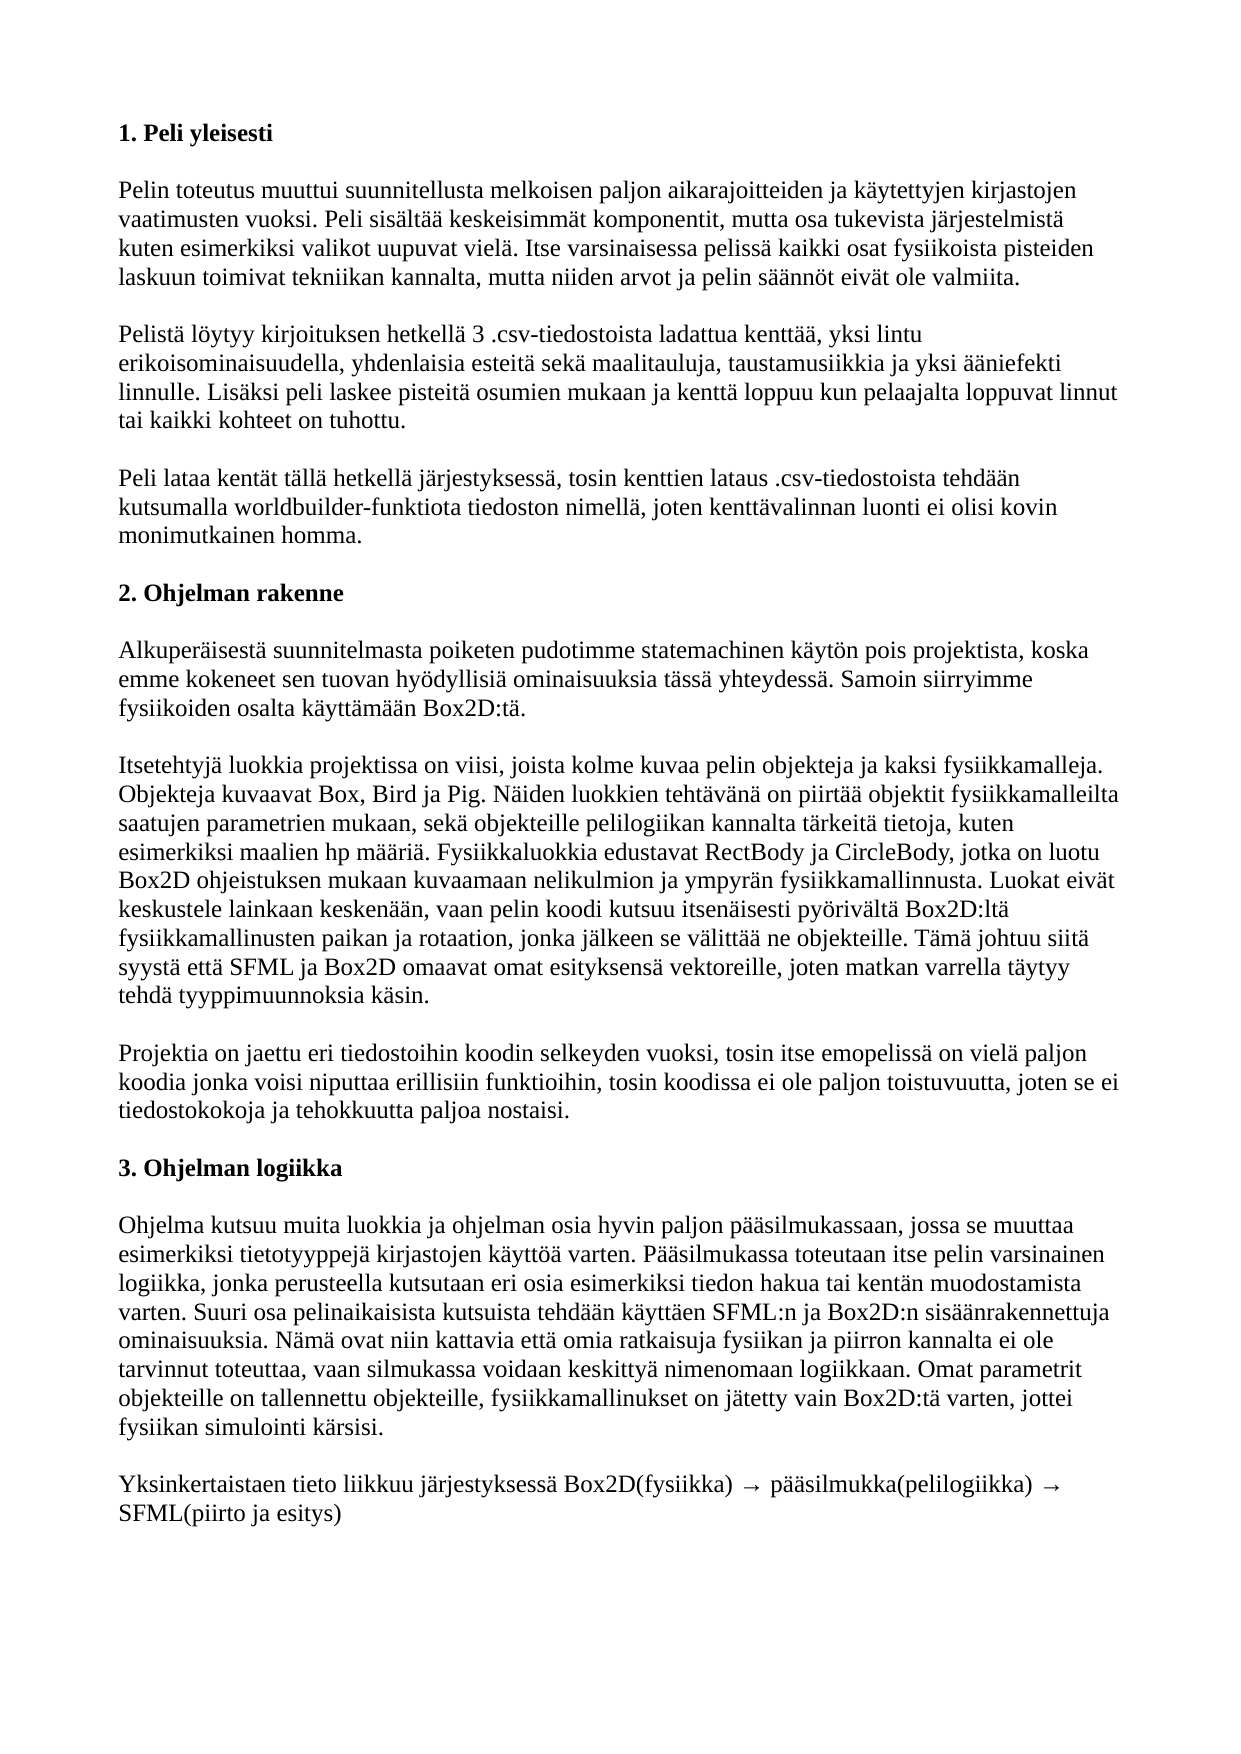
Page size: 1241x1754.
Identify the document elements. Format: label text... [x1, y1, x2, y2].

text Projektia on jaettu eri tiedostoihin koodin selkeyden vuoksi, tosin itse emopelissä on vielä paljon koodia jonka voisi niputtaa erillisiin funktioihin, tosin koodissa ei ole paljon toistuvuutta, joten se ei tiedostokokoja ja tehokkuutta paljoa nostaisi. [118, 1038, 1122, 1124]
text Itsetehtyjä luokkia projektissa on viisi, joista kolme kuvaa pelin objekteja ja kaksi fysiikkamalleja. Objekteja kuvaavat Box, Bird ja Pig. Näiden luokkien tehtävänä on piirtää objektit fysiikkamalleilta saatujen parametrien mukaan, sekä objekteille pelilogiikan kannalta tärkeitä tietoja, kuten esimerkiksi maalien hp määriä. Fysiikkaluokkia edustavat RectBody ja CircleBody, jotka on luotu Box2D ohjeistuksen mukaan kuvaamaan nelikulmion ja ympyrän fysiikkamallinnusta. Luokat eivät keskustele lainkaan keskenään, vaan pelin koodi kutsuu itsenäisesti pyörivältä Box2D:ltä fysiikkamallinusten paikan ja rotaation, jonka jälkeen se välittää ne objekteille. Tämä johtuu siitä syystä että SFML ja Box2D omaavat omat esityksensä vektoreille, joten matkan varrella täytyy tehdä tyyppimuunnoksia käsin. [118, 751, 1122, 1009]
text Peli lataa kentät tällä hetkellä järjestyksessä, tosin kenttien lataus .csv-tiedostoista tehdään kutsumalla worldbuilder-funktiota tiedoston nimellä, joten kenttävalinnan luonti ei olisi kovin monimutkainen homma. [118, 463, 1122, 549]
text Yksinkertaistaen tieto liikkuu järjestyksessä Box2D(fysiikka) → pääsilmukka(pelilogiikka) → SFML(piirto ja esitys) [118, 1469, 1122, 1527]
text 1. Peli yleisesti [118, 118, 1122, 147]
text Alkuperäisestä suunnitelmasta poiketen pudotimme statemachinen käytön pois projektista, koska emme kokeneet sen tuovan hyödyllisiä ominaisuuksia tässä yhteydessä. Samoin siirryimme fysiikoiden osalta käyttämään Box2D:tä. [118, 636, 1122, 722]
text Ohjelma kutsuu muita luokkia ja ohjelman osia hyvin paljon pääsilmukassaan, jossa se muuttaa esimerkiksi tietotyyppejä kirjastojen käyttöä varten. Pääsilmukassa toteutaan itse pelin varsinainen logiikka, jonka perusteella kutsutaan eri osia esimerkiksi tiedon hakua tai kentän muodostamista varten. Suuri osa pelinaikaisista kutsuista tehdään käyttäen SFML:n ja Box2D:n sisäänrakennettuja ominaisuuksia. Nämä ovat niin kattavia että omia ratkaisuja fysiikan ja piirron kannalta ei ole tarvinnut toteuttaa, vaan silmukassa voidaan keskittyä nimenomaan logiikkaan. Omat parametrit objekteille on tallennettu objekteille, fysiikkamallinukset on jätetty vain Box2D:tä varten, jottei fysiikan simulointi kärsisi. [118, 1211, 1122, 1441]
text 3. Ohjelman logiikka [118, 1153, 1122, 1182]
text 2. Ohjelman rakenne [118, 578, 1122, 607]
text Pelistä löytyy kirjoituksen hetkellä 3 .csv-tiedostoista ladattua kenttää, yksi lintu erikoisominaisuudella, yhdenlaisia esteitä sekä maalitauluja, taustamusiikkia ja yksi ääniefekti linnulle. Lisäksi peli laskee pisteitä osumien mukaan ja kenttä loppuu kun pelaajalta loppuvat linnut tai kaikki kohteet on tuhottu. [118, 319, 1122, 434]
text Pelin toteutus muuttui suunnitellusta melkoisen paljon aikarajoitteiden ja käytettyjen kirjastojen vaatimusten vuoksi. Peli sisältää keskeisimmät komponentit, mutta osa tukevista järjestelmistä kuten esimerkiksi valikot uupuvat vielä. Itse varsinaisessa pelissä kaikki osat fysiikoista pisteiden laskuun toimivat tekniikan kannalta, mutta niiden arvot ja pelin säännöt eivät ole valmiita. [118, 176, 1122, 291]
